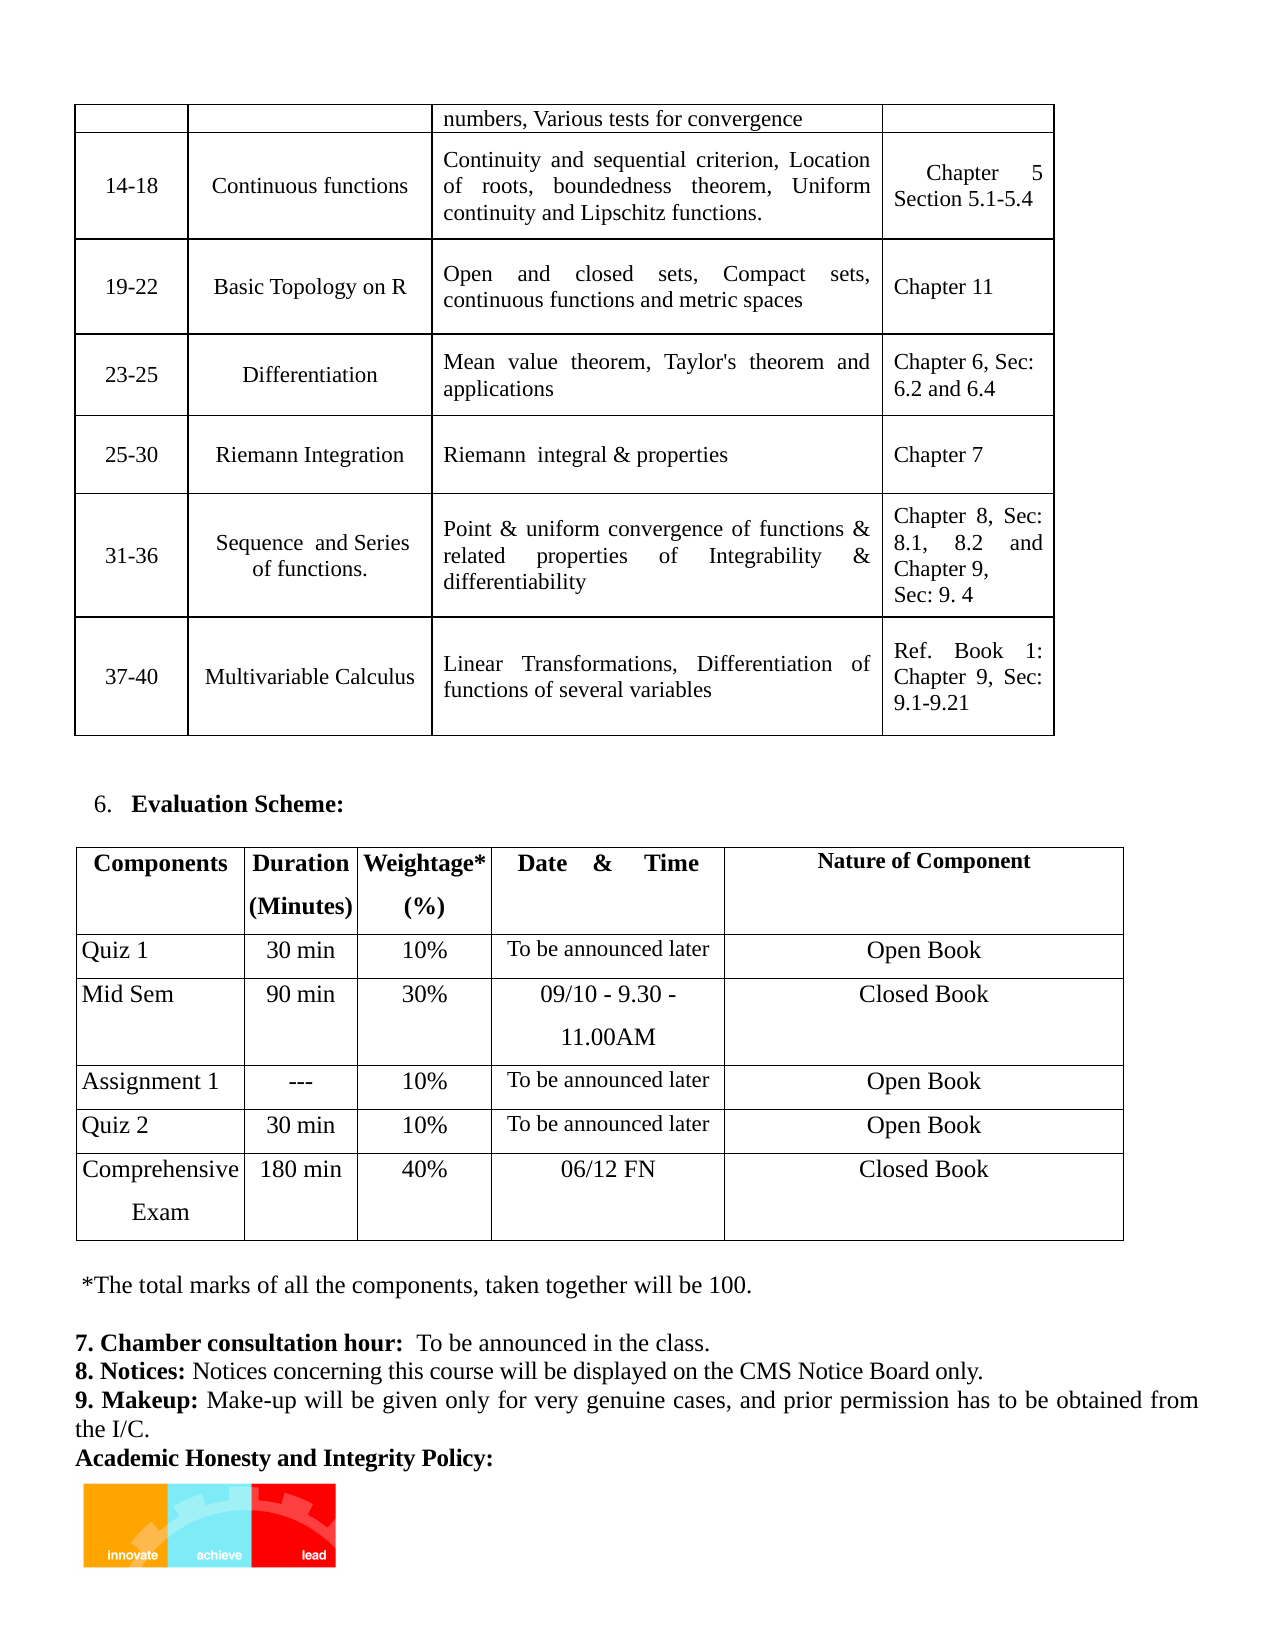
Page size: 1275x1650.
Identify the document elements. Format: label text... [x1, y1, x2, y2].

text 9. Makeup: Make-up will be given only for very genuine cases, and prior permission has to be obtained from the I/C. [75, 1385, 1200, 1443]
table_cell 30 min [245, 935, 357, 978]
table_cell Chapter 6, Sec: 6.2 and 6.4 [883, 335, 1053, 414]
table_cell Riemann Integration [189, 416, 431, 493]
table_cell [189, 105, 431, 132]
table_cell Open and closed sets, Compact sets, continuous functions and metric spaces [433, 240, 882, 333]
table_cell Continuity and sequential criterion, Location of roots, boundedness theorem, Uniform continuity and Lipschitz functions. [433, 133, 882, 238]
table_cell Chapter 5 Section 5.1-5.4 [883, 133, 1053, 238]
text Academic Honesty and Integrity Policy: [75, 1443, 1200, 1471]
table_cell 09/10 - 9.30 - 11.00AM [492, 979, 724, 1065]
text 8. Notices: Notices concerning this course will be displayed on the CMS Notice Board only. [75, 1356, 1200, 1385]
table_cell Assignment 1 [77, 1066, 244, 1109]
table_cell 23-25 [76, 335, 187, 414]
table_cell To be announced later [492, 1110, 724, 1153]
table_cell To be announced later [492, 1066, 724, 1109]
table_cell --- [245, 1066, 357, 1109]
table_cell Comprehensive Exam [77, 1154, 244, 1240]
table_cell Mid Sem [77, 979, 244, 1065]
table_cell 19-22 [76, 240, 187, 333]
list Evaluation Scheme: [94, 789, 1200, 818]
table_cell Linear Transformations, Differentiation of functions of several variables [433, 618, 882, 735]
table_cell 40% [358, 1154, 491, 1240]
table_cell 14-18 [76, 133, 187, 238]
table_cell Open Book [725, 1110, 1123, 1153]
table_cell 10% [358, 1066, 491, 1109]
table_cell 06/12 FN [492, 1154, 724, 1240]
table_cell Chapter 11 [883, 240, 1053, 333]
text *The total marks of all the components, taken together will be 100. [75, 1270, 1200, 1299]
table_cell 10% [358, 935, 491, 978]
table_cell 30% [358, 979, 491, 1065]
table_cell To be announced later [492, 935, 724, 978]
table_cell 30 min [245, 1110, 357, 1153]
table_cell 31-36 [76, 494, 187, 616]
table_cell Quiz 2 [77, 1110, 244, 1153]
table_cell 180 min [245, 1154, 357, 1240]
table_cell Open Book [725, 1066, 1123, 1109]
table_cell 10% [358, 1110, 491, 1153]
table_cell Differentiation [189, 335, 431, 414]
table_cell numbers, Various tests for convergence [433, 105, 882, 132]
table_cell Riemann integral & properties [433, 416, 882, 493]
table_cell 25-30 [76, 416, 187, 493]
table_header Nature of Component [725, 848, 1123, 934]
table_cell Chapter 7 [883, 416, 1053, 493]
table_cell Point & uniform convergence of functions & related properties of Integrability & differentiability [433, 494, 882, 616]
text 7. Chamber consultation hour: To be announced in the class. [75, 1328, 1200, 1356]
table_cell Multivariable Calculus [189, 618, 431, 735]
table_cell Chapter 8, Sec: 8.1, 8.2 and Chapter 9, Sec: 9. 4 [883, 494, 1053, 616]
table_cell 37-40 [76, 618, 187, 735]
table_cell 90 min [245, 979, 357, 1065]
table_cell Open Book [725, 935, 1123, 978]
table_header Components [77, 848, 244, 934]
table_cell Ref. Book 1: Chapter 9, Sec: 9.1-9.21 [883, 618, 1053, 735]
table_header Weightage* (%) [358, 848, 491, 934]
table_cell Quiz 1 [77, 935, 244, 978]
table_cell Closed Book [725, 979, 1123, 1065]
table_header Duration (Minutes) [245, 848, 357, 934]
table_cell Mean value theorem, Taylor's theorem and applications [433, 335, 882, 414]
table_cell Closed Book [725, 1154, 1123, 1240]
table_cell Sequence and Series of functions. [189, 494, 431, 616]
table_cell Continuous functions [189, 133, 431, 238]
table_cell [883, 105, 1053, 132]
table_cell [76, 105, 187, 132]
table_cell Basic Topology on R [189, 240, 431, 333]
table_header Date & Time [492, 848, 724, 934]
